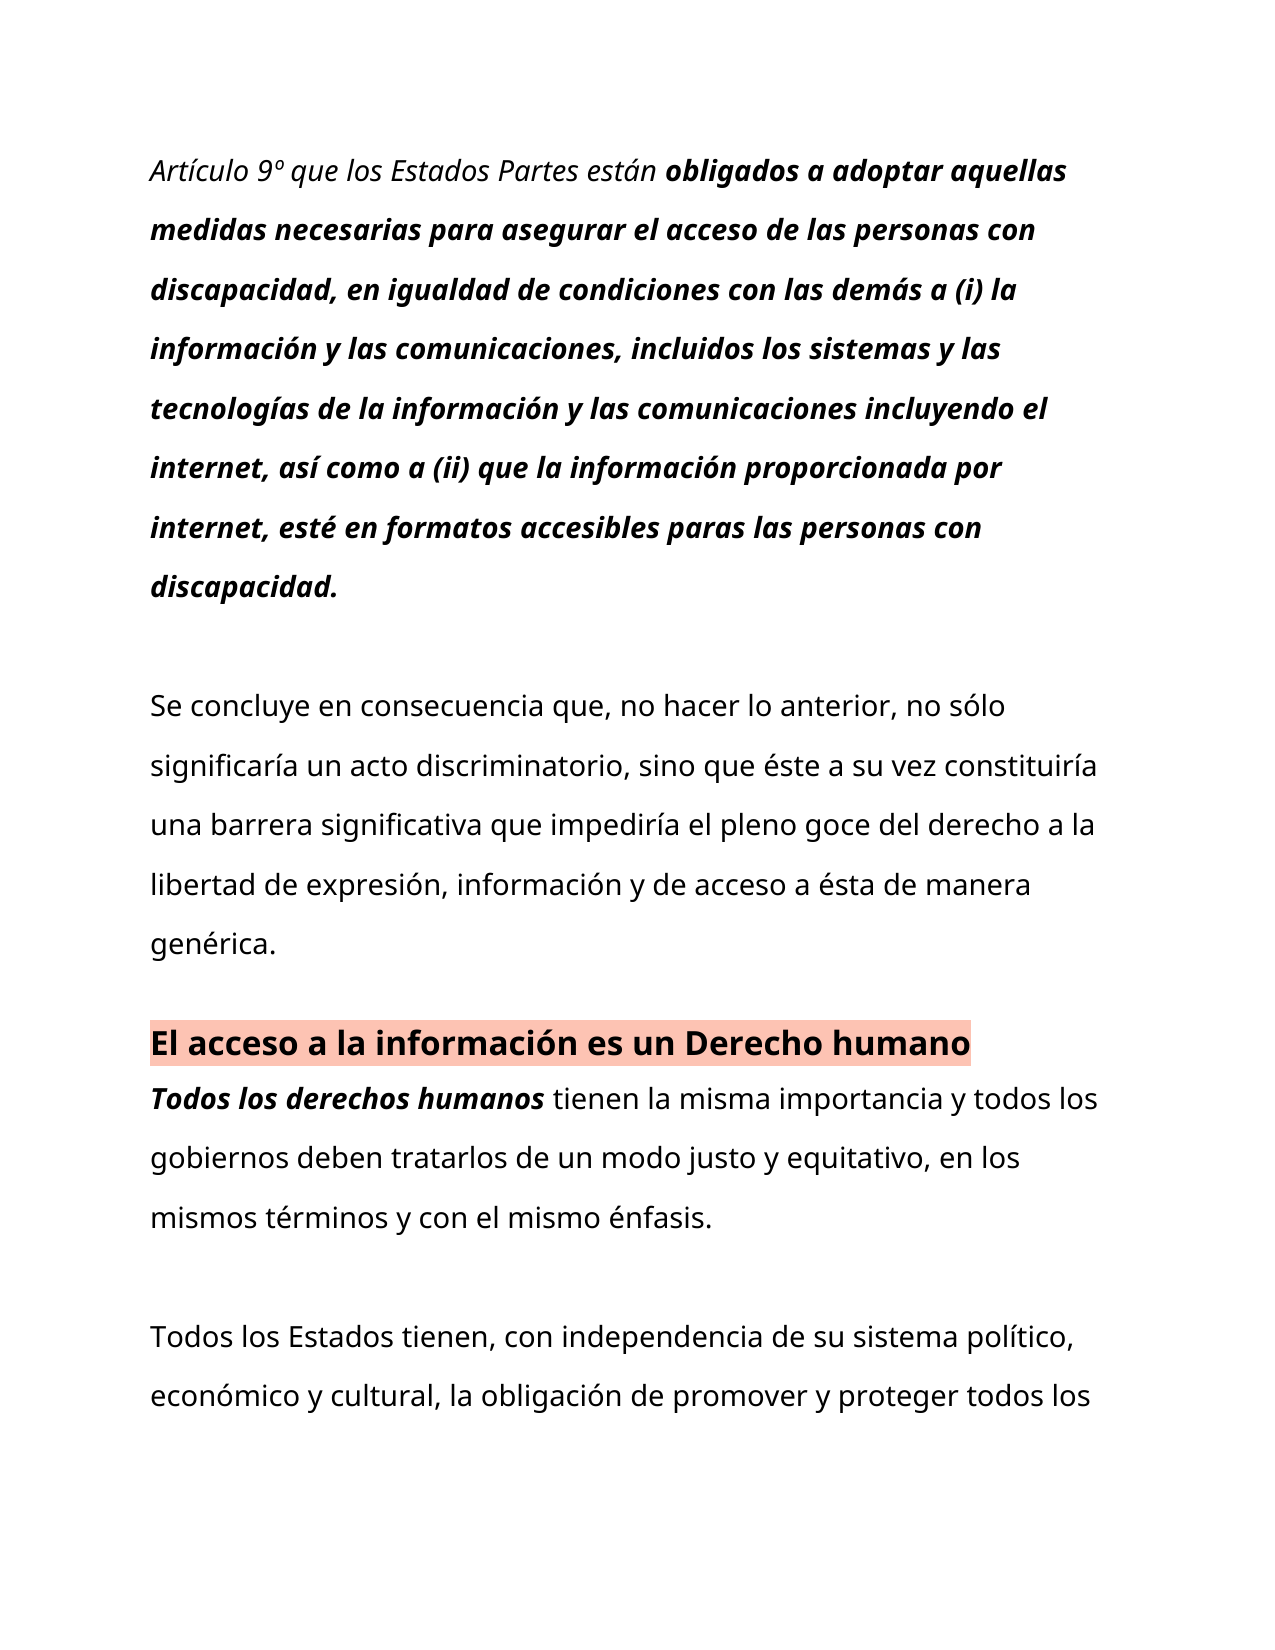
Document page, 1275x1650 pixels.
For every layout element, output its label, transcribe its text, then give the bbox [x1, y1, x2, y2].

text Todos los Estados tienen, con independencia de su sistema político, económico y cultural, la obligación de promover y proteger todos los [150, 1316, 1125, 1415]
subtitle El acceso a la información es un Derecho humano [971, 1020, 1125, 1066]
text Todos los derechos humanos tienen la misma importancia y todos los gobiernos deben tratarlos de un modo justo y equitativo, en los mismos términos y con el mismo énfasis. [150, 1078, 1125, 1237]
text Se concluye en consecuencia que, no hacer lo anterior, no sólo significaría un acto discriminatorio, sino que éste a su vez constituiría una barrera significativa que impediría el pleno goce del derecho a la libertad de expresión, información y de acceso a ésta de manera genérica. [150, 685, 1125, 963]
text Artículo 9º que los Estados Partes están obligados a adoptar aquellas medidas necesarias para asegurar el acceso de las personas con discapacidad, en igualdad de condiciones con las demás a (i) la información y las comunicaciones, incluidos los sistemas y las tecnologías de la información y las comunicaciones incluyendo el internet, así como a (ii) que la información proporcionada por internet, esté en formatos accesibles paras las personas con discapacidad. [150, 150, 1125, 606]
